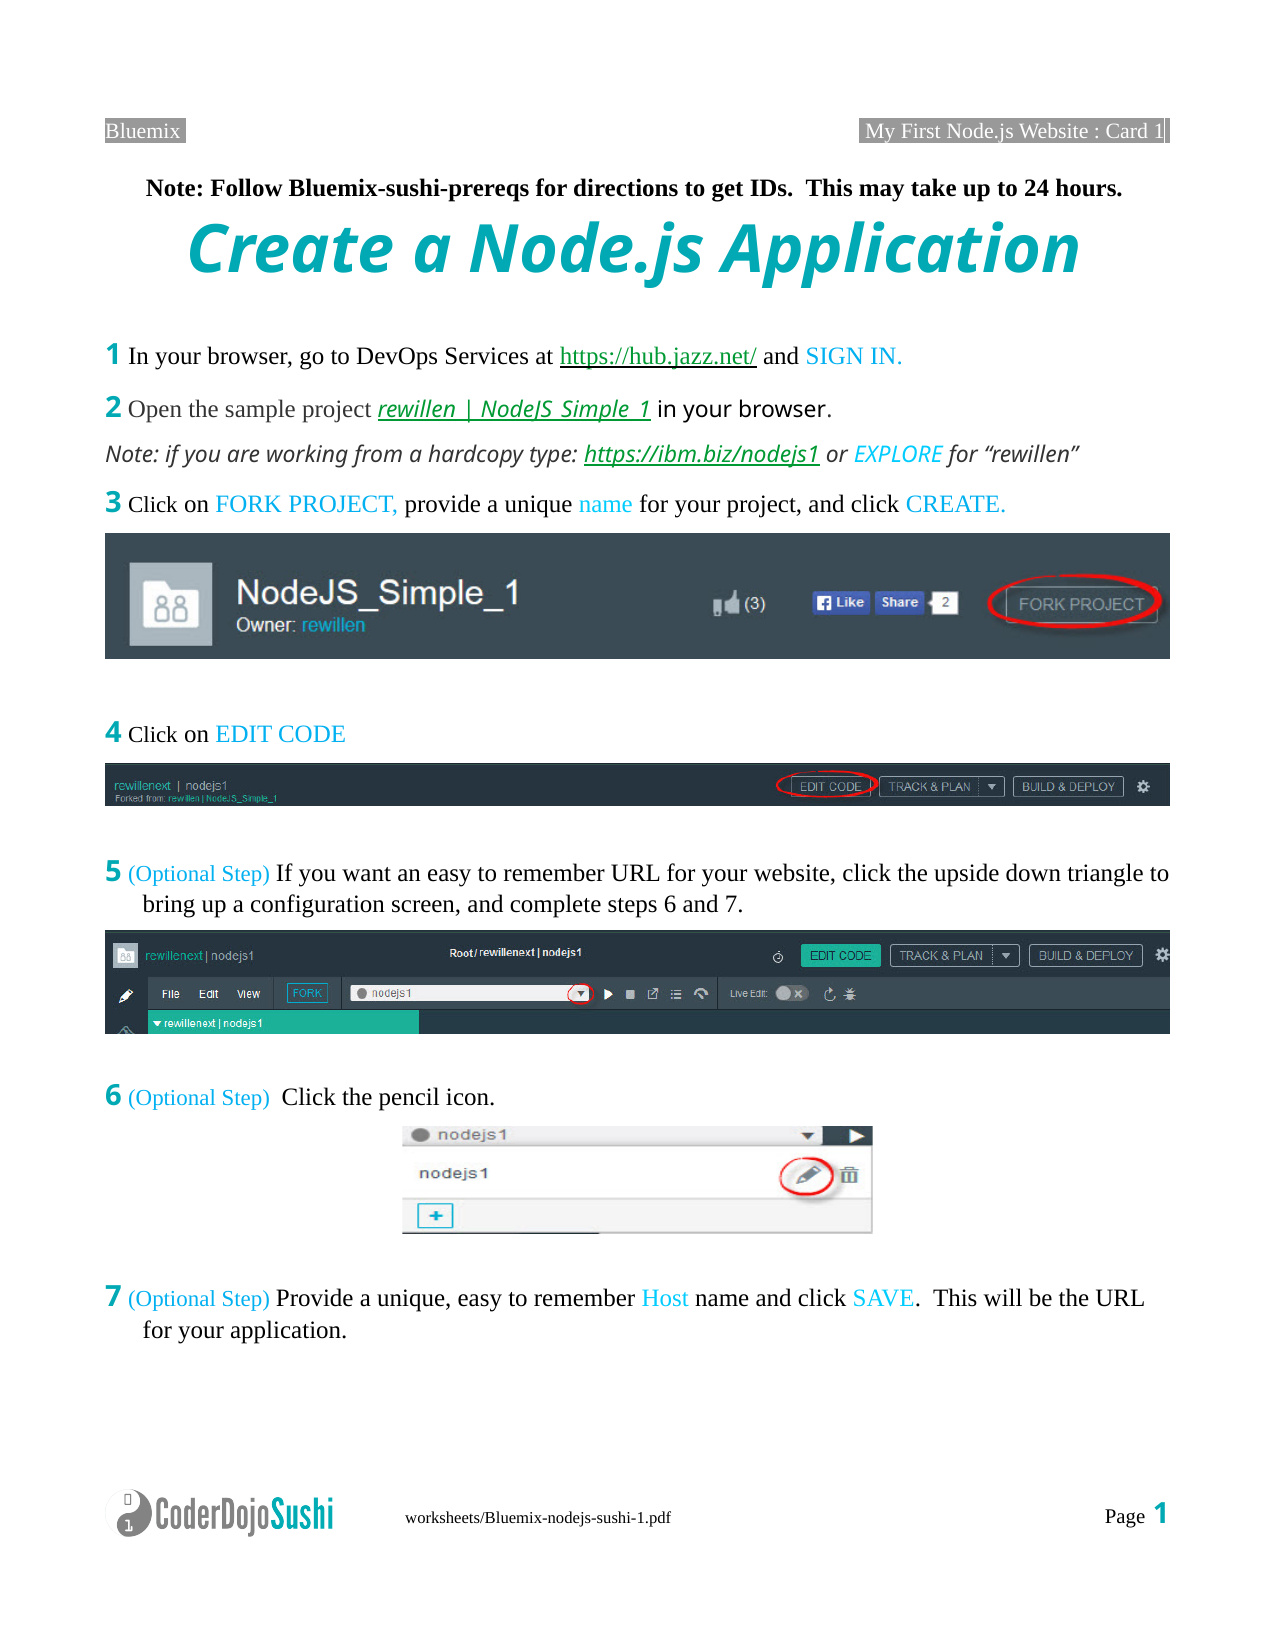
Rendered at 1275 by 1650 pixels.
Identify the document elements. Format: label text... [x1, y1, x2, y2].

picture [402, 1126, 873, 1234]
text 6 (Optional Step) Click the pencil icon. [105, 1074, 1170, 1114]
picture [105, 1489, 333, 1537]
text Note: if you are working from a hardcopy type: https://ibm.biz/nodejs1 or EXPLORE for “rewillen” [105, 438, 1170, 469]
picture [890, 348, 895, 358]
picture [105, 533, 1170, 659]
title Note: Follow Bluemix-sushi-prereqs for directions to get IDs. This may take up to 24 hours. [105, 173, 1170, 202]
title Create a Node.js Application [105, 202, 1170, 292]
text 2 Open the sample project rewillen | NodeJS_Simple_1 in your browser. [105, 386, 1170, 426]
text 7 (Optional Step) Provide a unique, easy to remember Host name and click SAVE. This will be the URL for your application. [105, 1275, 1170, 1344]
text 4 Click on EDIT CODE [105, 711, 1170, 751]
text 5 (Optional Step) If you want an easy to remember URL for your website, click the upside down triangle to bring up a configuration screen, and complete steps 6 and 7. [105, 850, 1170, 918]
picture [105, 930, 1170, 1034]
picture [105, 763, 1170, 806]
text 1 In your browser, go to DevOps Services at https://hub.jazz.net/ and SIGN IN. [105, 334, 1170, 373]
text 3 Click on FORK PROJECT, provide a unique name for your project, and click CREATE. [105, 482, 1170, 521]
